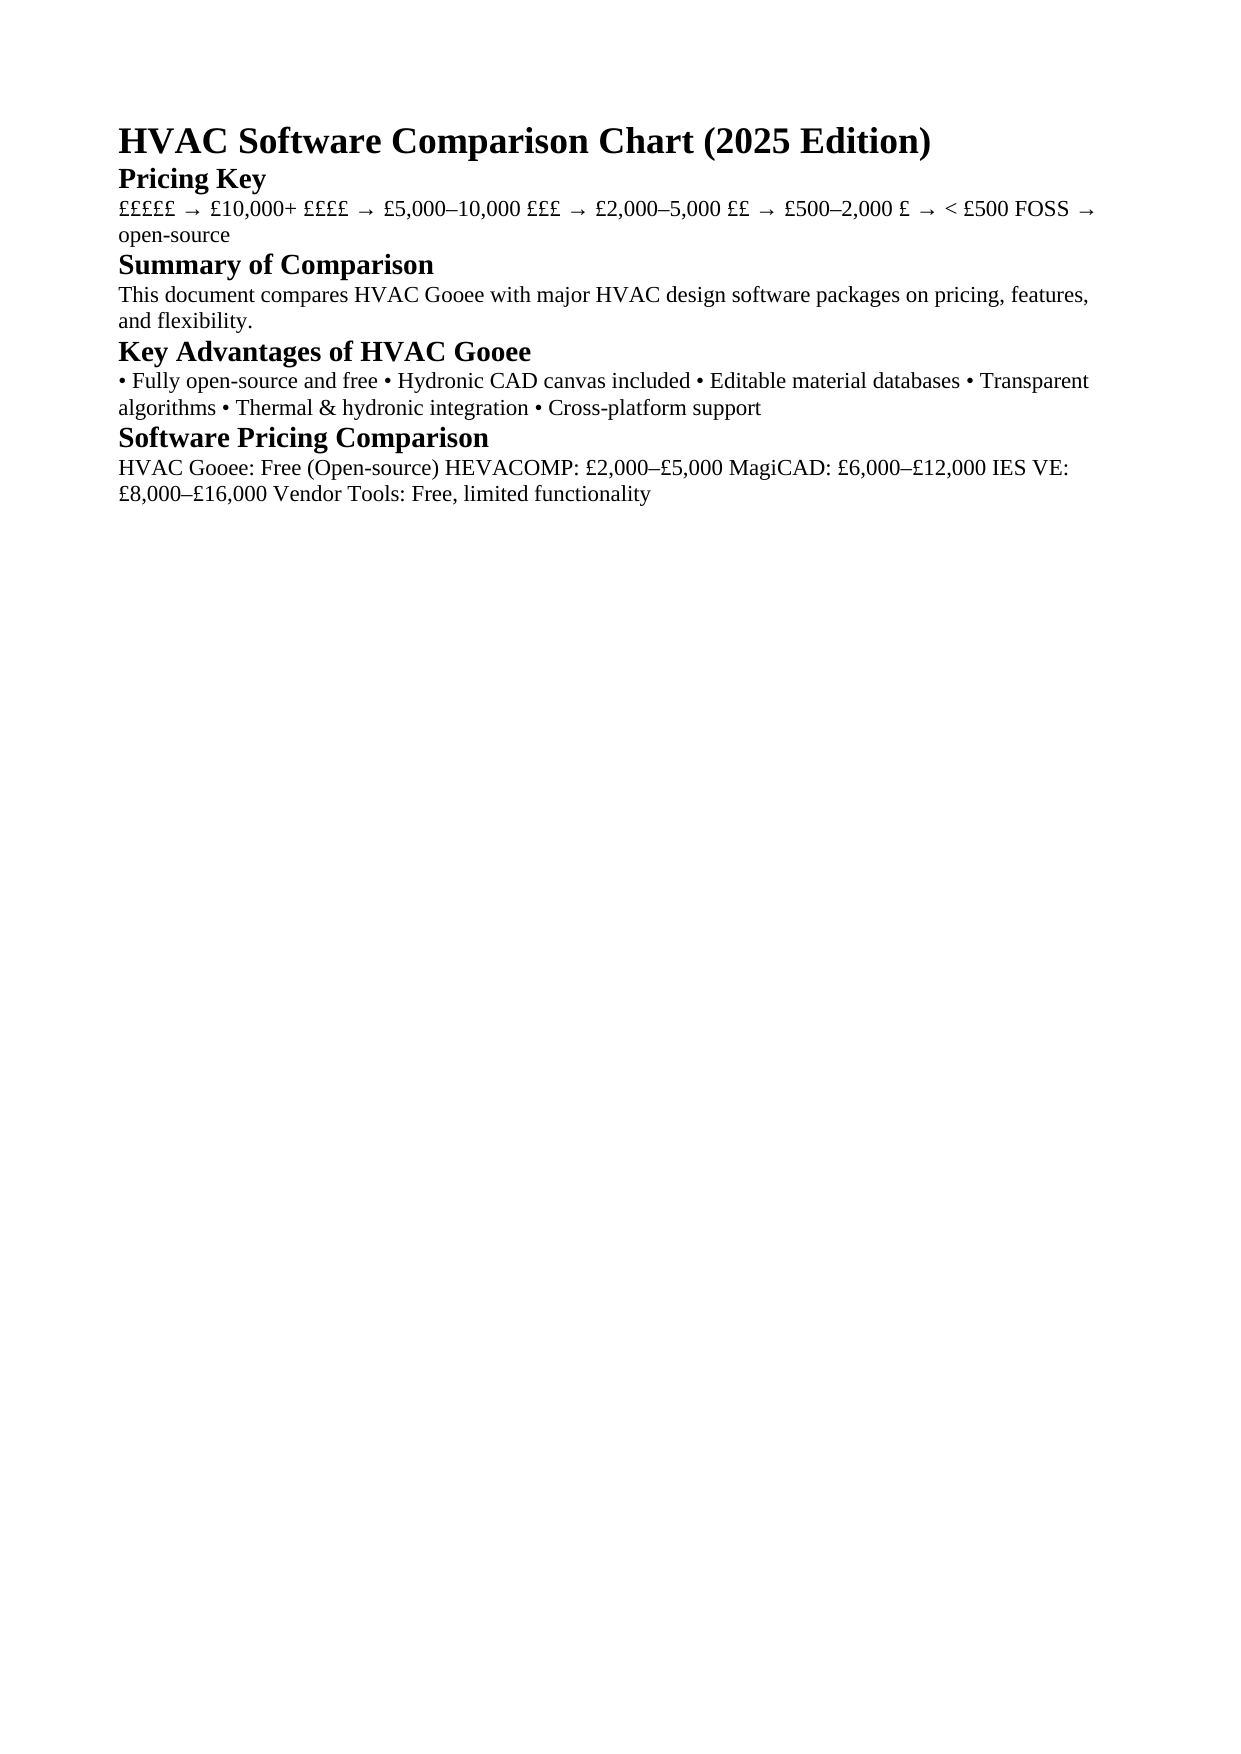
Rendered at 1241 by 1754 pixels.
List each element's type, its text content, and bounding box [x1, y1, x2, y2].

text HVAC Gooee: Free (Open-source) HEVACOMP: £2,000–£5,000 MagiCAD: £6,000–£12,000 IES VE: £8,000–£16,000 Vendor Tools: Free, limited functionality [118, 453, 1122, 506]
text • Fully open-source and free • Hydronic CAD canvas included • Editable material databases • Transparent algorithms • Thermal & hydronic integration • Cross-platform support [118, 367, 1122, 420]
subtitle Software Pricing Comparison [118, 420, 1122, 453]
text This document compares HVAC Gooee with major HVAC design software packages on pricing, features, and flexibility. [118, 281, 1122, 334]
subtitle Pricing Key [118, 161, 1122, 195]
subtitle Summary of Comparison [118, 247, 1122, 281]
title HVAC Software Comparison Chart (2025 Edition) [118, 118, 1122, 161]
text £££££ → £10,000+ ££££ → £5,000–10,000 £££ → £2,000–5,000 ££ → £500–2,000 £ → < £500 FOSS → open-source [118, 195, 1122, 247]
subtitle Key Advantages of HVAC Gooee [118, 334, 1122, 367]
